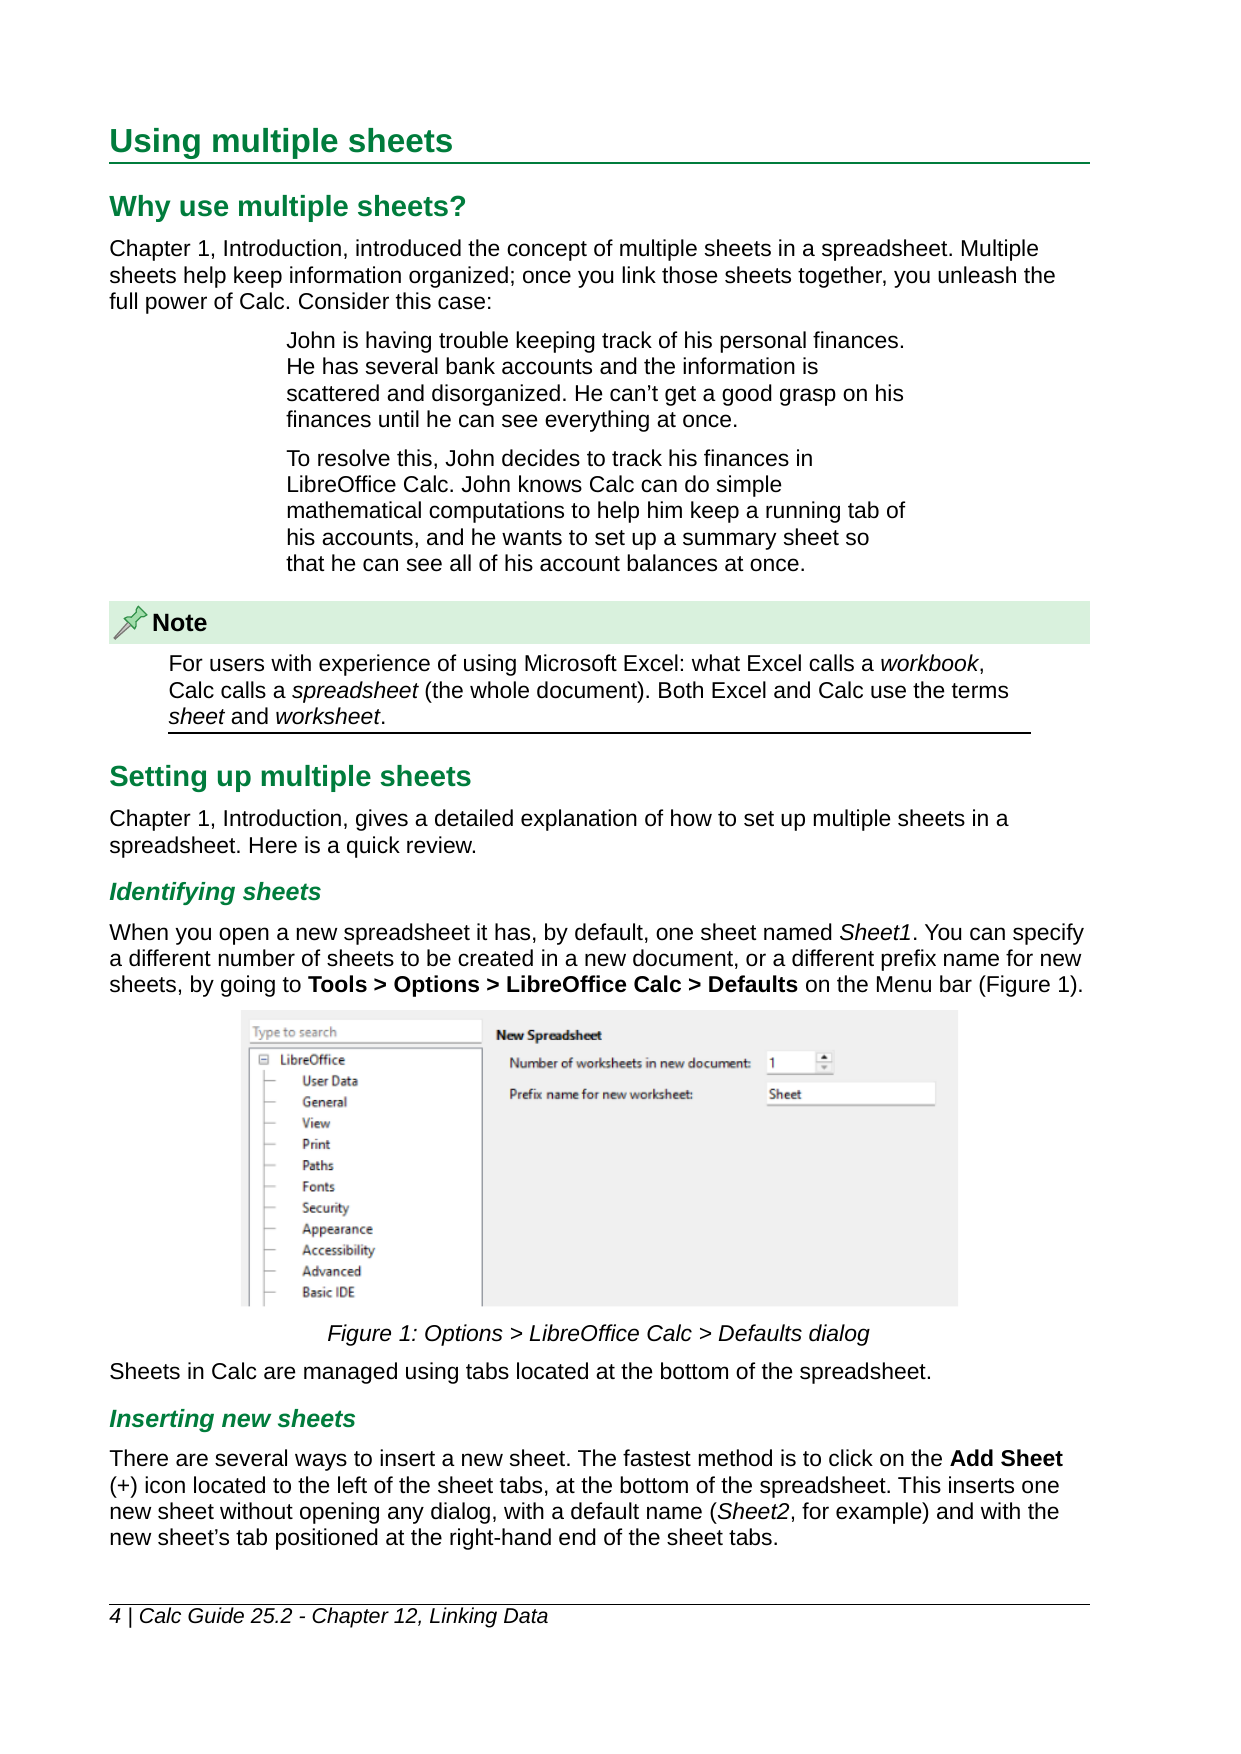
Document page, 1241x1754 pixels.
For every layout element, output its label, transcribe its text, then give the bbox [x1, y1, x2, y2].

text Chapter 1, Introduction, introduced the concept of multiple sheets in a spreadsheet. Multiple sheets help keep information organized; once you link those sheets together, you unleash the full power of Calc. Consider this case: [109, 235, 1090, 314]
text Chapter 1, Introduction, gives a detailed explanation of how to set up multiple sheets in a spreadsheet. Here is a quick review. [109, 805, 1090, 858]
text Sheets in Calc are managed using tabs located at the bottom of the spreadsheet. [109, 1358, 1090, 1385]
subtitle Inserting new sheets [109, 1404, 1090, 1433]
text There are several ways to insert a new sheet. The fastest method is to click on the Add Sheet (+) icon located to the left of the sheet tabs, at the bottom of the spreadsheet. This inserts one new sheet without opening any dialog, with a default name (Sheet2, for example) and with the new sheet’s tab positioned at the right-hand end of the sheet tabs. [109, 1445, 1090, 1551]
subtitle Identifying sheets [109, 877, 1090, 906]
subtitle Why use multiple sheets? [109, 189, 1090, 223]
text When you open a new spreadsheet it has, by default, one sheet named Sheet1. You can specify a different number of sheets to be created in a new document, or a different prefix name for new sheets, by going to Tools > Options > LibreOffice Calc > Defaults on the Menu bar (Figure 1). [109, 918, 1090, 998]
text John is having trouble keeping track of his personal finances. He has several bank accounts and the information is scattered and disorganized. He can’t get a good grasp on his finances until he can see everything at once. [286, 327, 913, 432]
text For users with experience of using Microsoft Excel: what Excel calls a workbook, Calc calls a spreadsheet (the whole document). Both Excel and Calc use the terms sheet and worksheet. [168, 650, 1031, 732]
text Figure 1: Options > LibreOffice Calc > Defaults dialog [109, 1319, 1090, 1346]
text To resolve this, John decides to track his finances in LibreOffice Calc. John knows Calc can do simple mathematical computations to help him keep a running tab of his accounts, and he wants to set up a summary sheet so that he can see all of his account balances at once. [286, 445, 913, 576]
picture [240, 1010, 959, 1308]
subtitle Note [109, 601, 1090, 644]
subtitle Setting up multiple sheets [109, 759, 1090, 793]
subtitle Using multiple sheets [109, 121, 1090, 162]
